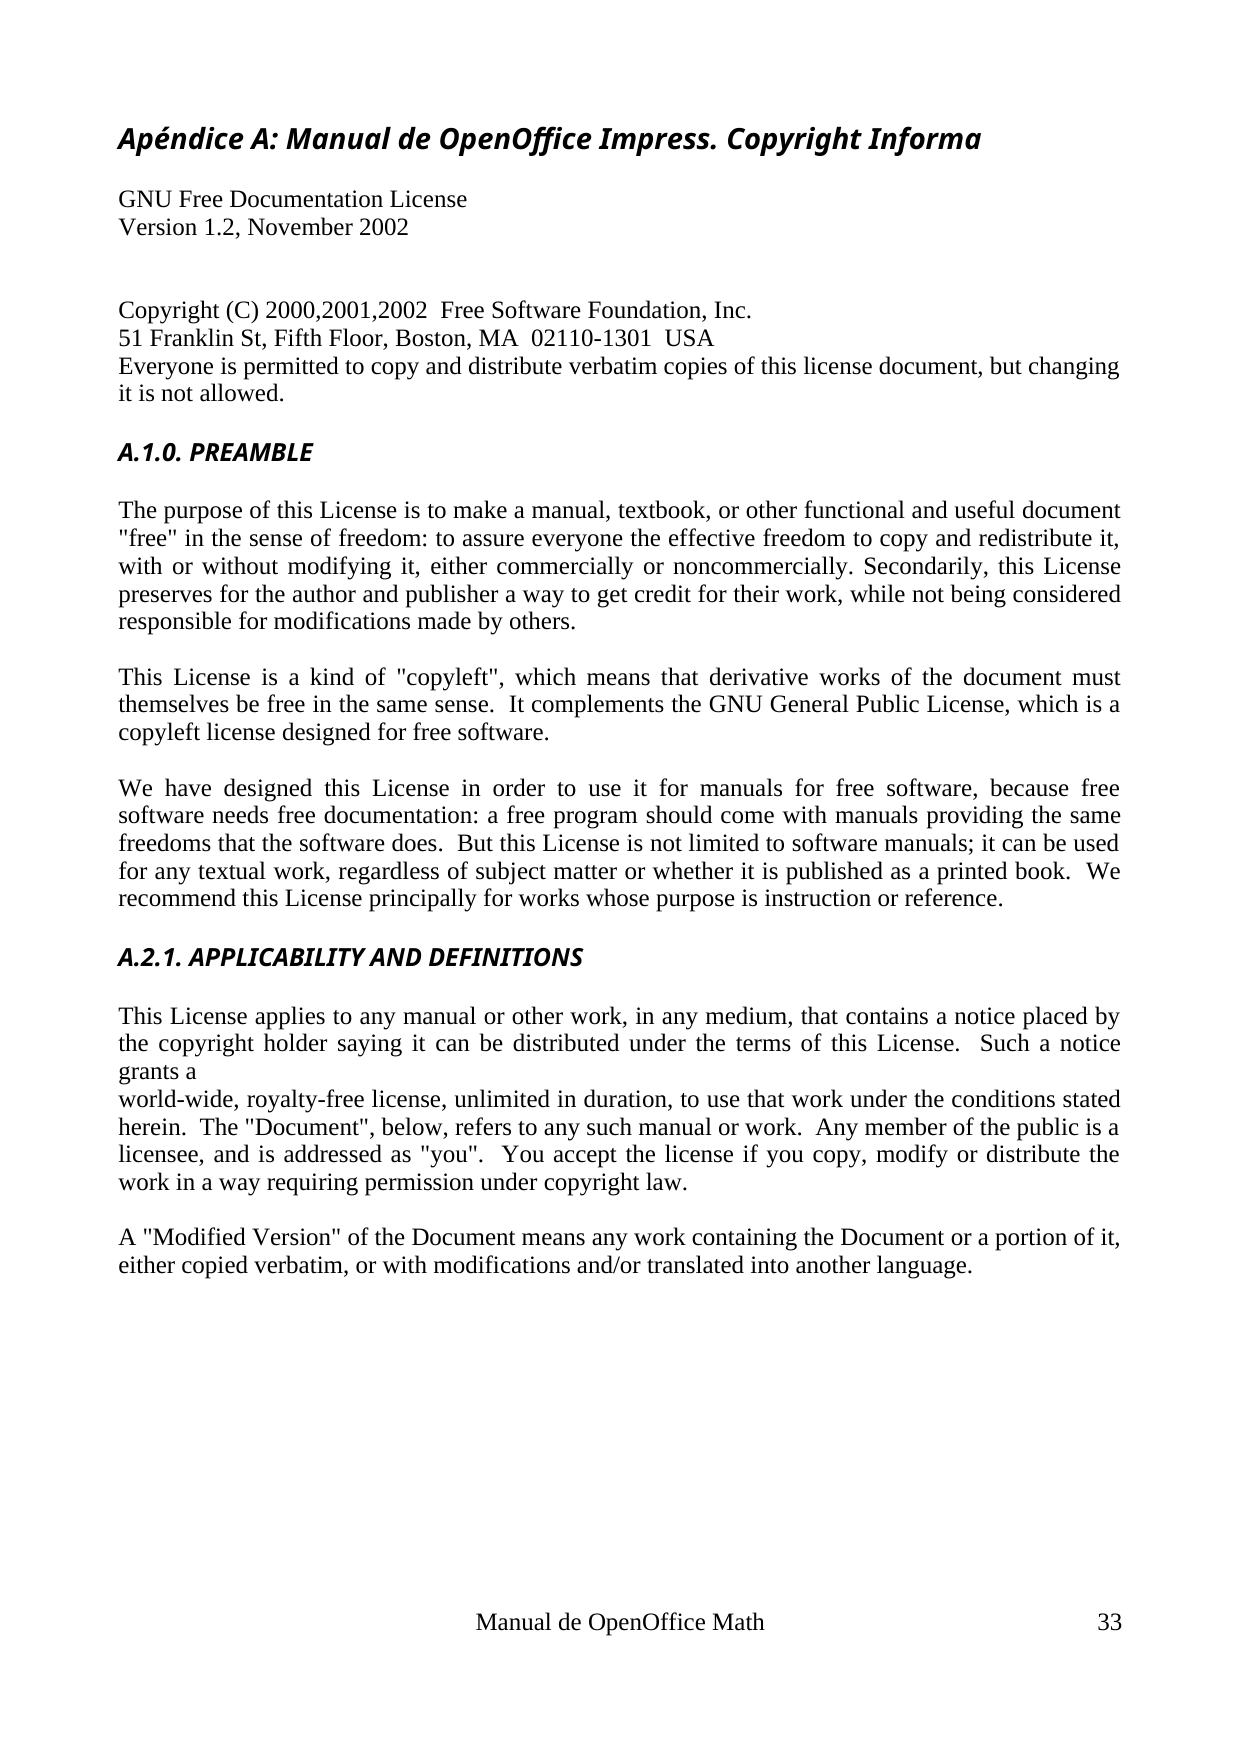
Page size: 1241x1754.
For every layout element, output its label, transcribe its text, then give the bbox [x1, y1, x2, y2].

text We have designed this License in order to use it for manuals for free software, because free software needs free documentation: a free program should come with manuals providing the same freedoms that the software does. But this License is not limited to software manuals; it can be used for any textual work, regardless of subject matter or whether it is published as a printed book. We recommend this License principally for works whose purpose is instruction or reference. [118, 774, 1122, 912]
text A.2.1. APPLICABILITY AND DEFINITIONS [118, 940, 1122, 974]
text Version 1.2, November 2002 [118, 213, 1122, 241]
text licensee, and is addressed as "you". You accept the license if you copy, modify or distribute the work in a way requiring permission under copyright law. [118, 1140, 1122, 1196]
text The purpose of this License is to make a manual, textbook, or other functional and useful document "free" in the sense of freedom: to assure everyone the effective freedom to copy and redistribute it, with or without modifying it, either commercially or noncommercially. Secondarily, this License preserves for the author and publisher a way to get credit for their work, while not being considered responsible for modifications made by others. [118, 497, 1122, 635]
text Copyright (C) 2000,2001,2002 Free Software Foundation, Inc. [118, 296, 1122, 324]
text This License is a kind of "copyleft", which means that derivative works of the document must themselves be free in the same sense. It complements the GNU General Public License, which is a copyleft license designed for free software. [118, 663, 1122, 746]
text A "Modified Version" of the Document means any work containing the Document or a portion of it, either copied verbatim, or with modifications and/or translated into another language. [118, 1223, 1122, 1279]
text GNU Free Documentation License [118, 186, 1122, 213]
text 51 Franklin St, Fifth Floor, Boston, MA 02110-1301 USA [118, 324, 1122, 352]
text Apéndice A: Manual de OpenOffice Impress. Copyright Informa [118, 118, 1122, 158]
text Everyone is permitted to copy and distribute verbatim copies of this license document, but changing it is not allowed. [118, 352, 1122, 407]
text world-wide, royalty-free license, unlimited in duration, to use that work under the conditions stated herein. The "Document", below, refers to any such manual or work. Any member of the public is a [118, 1085, 1122, 1140]
text This License applies to any manual or other work, in any medium, that contains a notice placed by the copyright holder saying it can be distributed under the terms of this License. Such a notice grants a [118, 1002, 1122, 1085]
text A.1.0. PREAMBLE [118, 435, 1122, 469]
